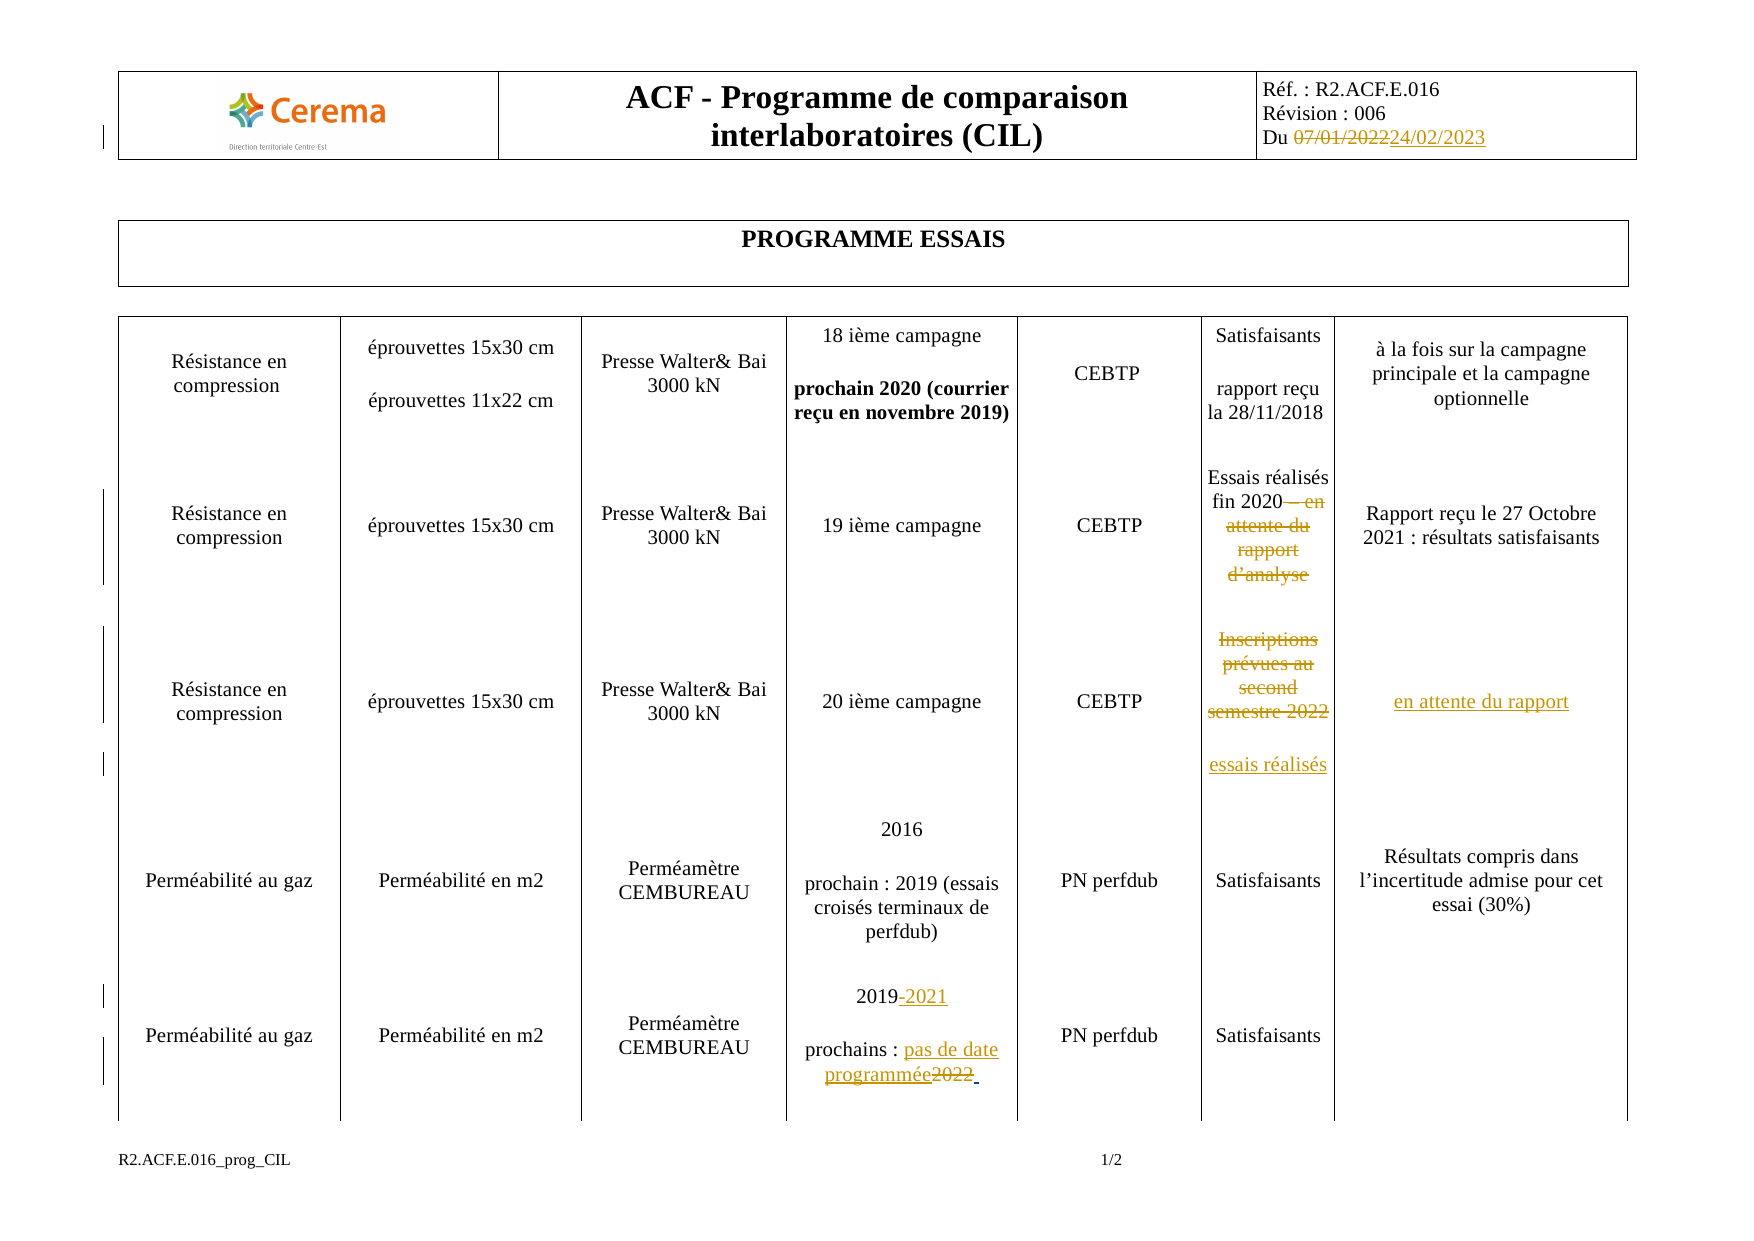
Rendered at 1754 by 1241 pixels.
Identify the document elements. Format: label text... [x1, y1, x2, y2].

table_header à la fois sur la campagne principale et la campagne optionnelle [1335, 317, 1627, 459]
table_cell Perméabilité au gaz [119, 811, 340, 978]
table_cell Perméabilité en m2 [341, 978, 581, 1121]
table_header Satisfaisants rapport reçu la 28/11/2018 [1202, 317, 1334, 459]
table_cell Presse Walter& Bai 3000 kN [582, 621, 786, 811]
table_header CEBTP [1018, 317, 1201, 459]
table_cell Rapport reçu le 27 Octobre 2021 : résultats satisfaisants [1335, 459, 1627, 621]
table_header Programme essais [119, 221, 1628, 286]
table_cell Presse Walter& Bai 3000 kN [582, 459, 786, 621]
table_cell Perméamètre CEMBUREAU [582, 978, 786, 1121]
table_cell Résultats compris dans l’incertitude admise pour cet essai (30%) [1335, 811, 1627, 978]
table_cell en attente du rapport [1335, 621, 1627, 811]
table_cell Résistance en compression [119, 621, 340, 811]
table_cell Essais réalisés fin 2020 [1202, 459, 1334, 621]
table_cell 2019-2021 prochains : pas de date programmée [787, 978, 1017, 1121]
table_cell CEBTP [1018, 621, 1201, 811]
table_cell éprouvettes 15x30 cm [341, 621, 581, 811]
table_cell 20 ième campagne [787, 621, 1017, 811]
table_cell Satisfaisants [1202, 978, 1334, 1121]
table_cell Satisfaisants [1202, 811, 1334, 978]
table_cell Perméamètre CEMBUREAU [582, 811, 786, 978]
table_header Presse Walter& Bai 3000 kN [582, 317, 786, 459]
table_cell essais réalisés [1202, 621, 1334, 811]
table_cell Résistance en compression [119, 459, 340, 621]
table_cell PN perfdub [1018, 978, 1201, 1121]
table_header 18 ième campagne prochain 2020 (courrier reçu en novembre 2019) [787, 317, 1017, 459]
table_cell CEBTP [1018, 459, 1201, 621]
table_cell 2016 prochain : 2019 (essais croisés terminaux de perfdub) [787, 811, 1017, 978]
picture [213, 76, 402, 154]
table_cell éprouvettes 15x30 cm [341, 459, 581, 621]
table_cell Perméabilité au gaz [119, 978, 340, 1121]
table_cell PN perfdub [1018, 811, 1201, 978]
table_cell Perméabilité en m2 [341, 811, 581, 978]
table_cell [1335, 978, 1627, 1121]
table_header éprouvettes 15x30 cm éprouvettes 11x22 cm [341, 317, 581, 459]
table_cell 19 ième campagne [787, 459, 1017, 621]
table_header Résistance en compression [119, 317, 340, 459]
